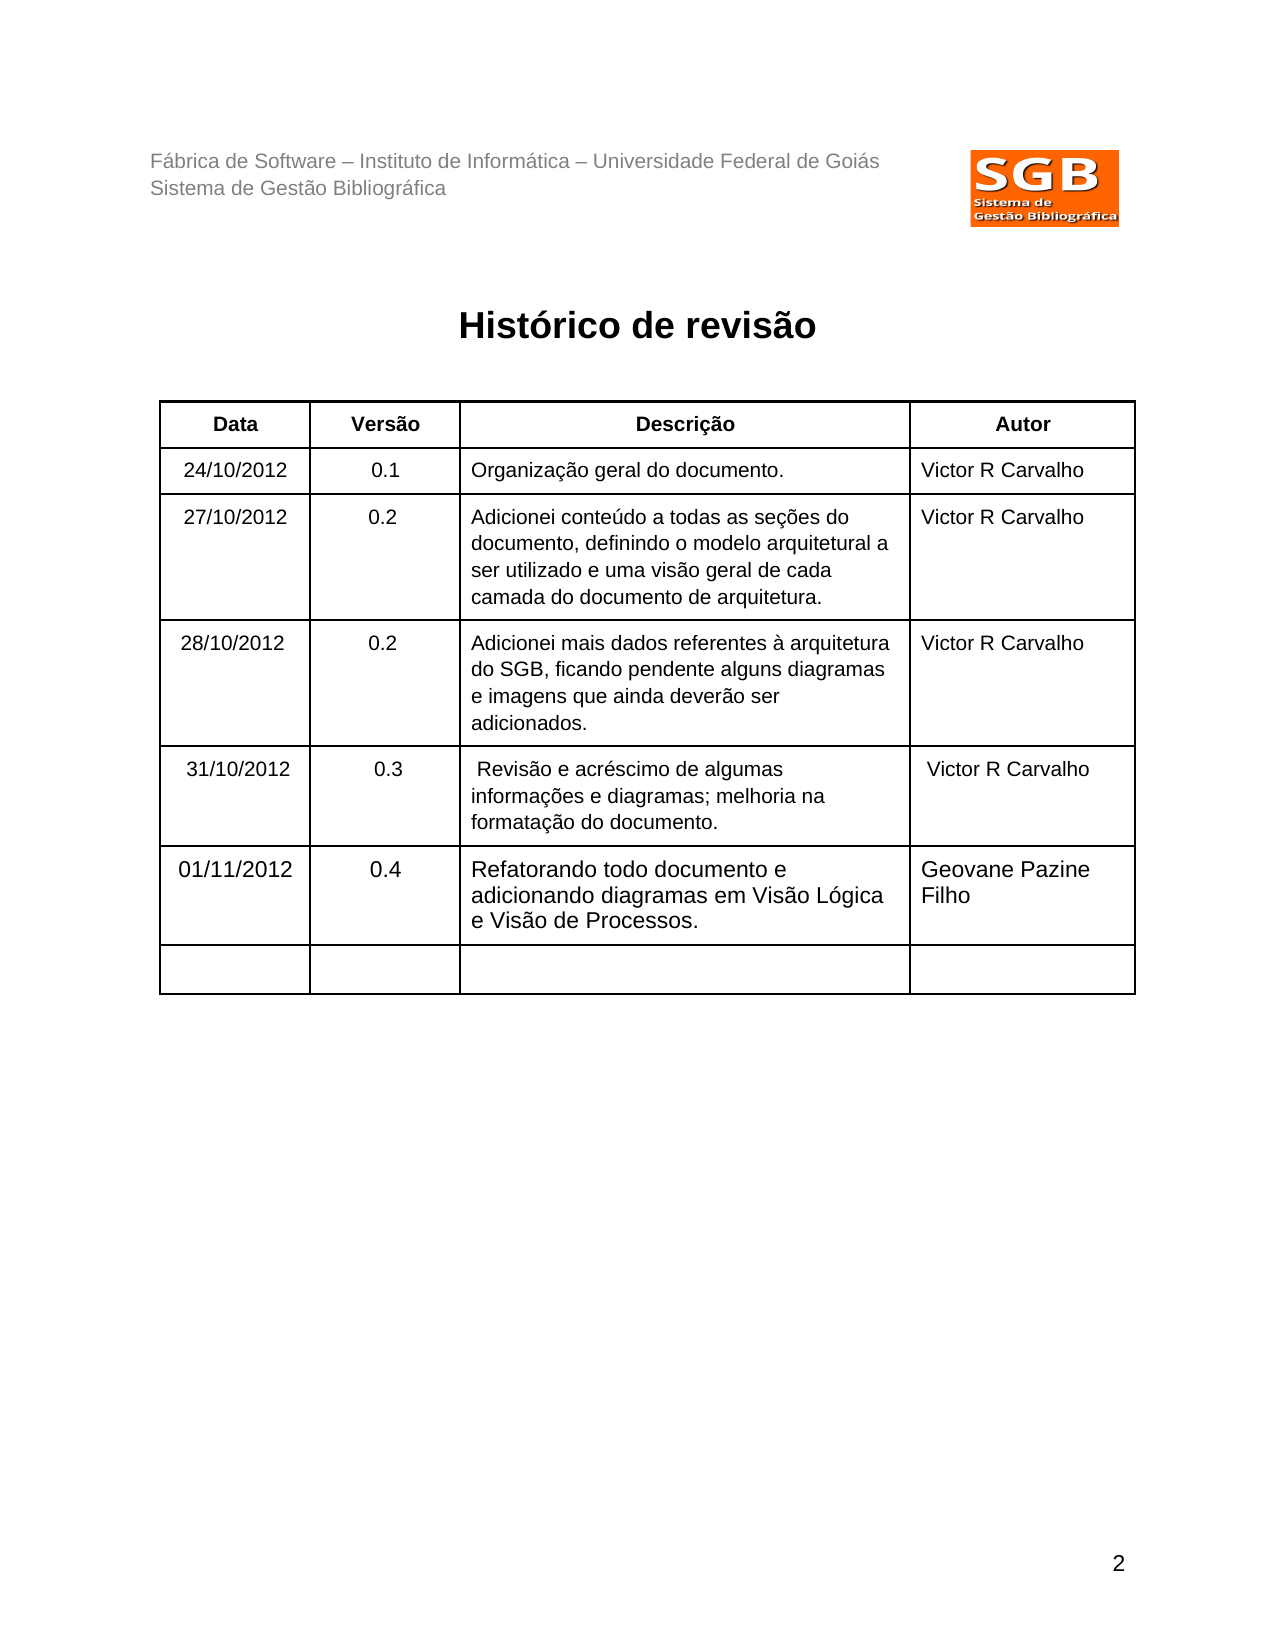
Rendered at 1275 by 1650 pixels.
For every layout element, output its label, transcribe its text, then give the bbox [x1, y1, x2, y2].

table_cell [911, 946, 1134, 993]
table_cell Victor R Carvalho [911, 495, 1134, 619]
table_header Autor [911, 403, 1134, 447]
table_cell 31/10/2012 [161, 747, 309, 844]
table_cell 28/10/2012 [161, 621, 309, 745]
table_cell Victor R Carvalho [911, 621, 1134, 745]
table_header Data [161, 403, 309, 447]
table_cell 0.2 [311, 495, 459, 619]
table_cell 0.3 [311, 747, 459, 844]
table_cell 0.2 [311, 621, 459, 745]
table_cell Revisão e acréscimo de algumas informações e diagramas; melhoria na formatação do documento. [461, 747, 909, 844]
table_cell Adicionei conteúdo a todas as seções do documento, definindo o modelo arquitetural a ser utilizado e uma visão geral de cada camada do documento de arquitetura. [461, 495, 909, 619]
table_header Descrição [461, 403, 909, 447]
table_cell 0.1 [311, 449, 459, 493]
table_cell 27/10/2012 [161, 495, 309, 619]
table_header Versão [311, 403, 459, 447]
table_cell Victor R Carvalho [911, 449, 1134, 493]
table_cell [461, 946, 909, 993]
picture [970, 150, 1119, 227]
table_cell [161, 946, 309, 993]
text Histórico de revisão [150, 304, 1125, 346]
table_cell Victor R Carvalho [911, 747, 1134, 844]
table_cell [311, 946, 459, 993]
table_cell Organização geral do documento. [461, 449, 909, 493]
table_cell 24/10/2012 [161, 449, 309, 493]
table_cell Refatorando todo documento e adicionando diagramas em Visão Lógica e Visão de Processos. [461, 847, 909, 944]
table_cell Geovane Pazine Filho [911, 847, 1134, 944]
table_cell 01/11/2012 [161, 847, 309, 944]
table_cell 0.4 [311, 847, 459, 944]
table_cell Adicionei mais dados referentes à arquitetura do SGB, ficando pendente alguns diagramas e imagens que ainda deverão ser adicionados. [461, 621, 909, 745]
